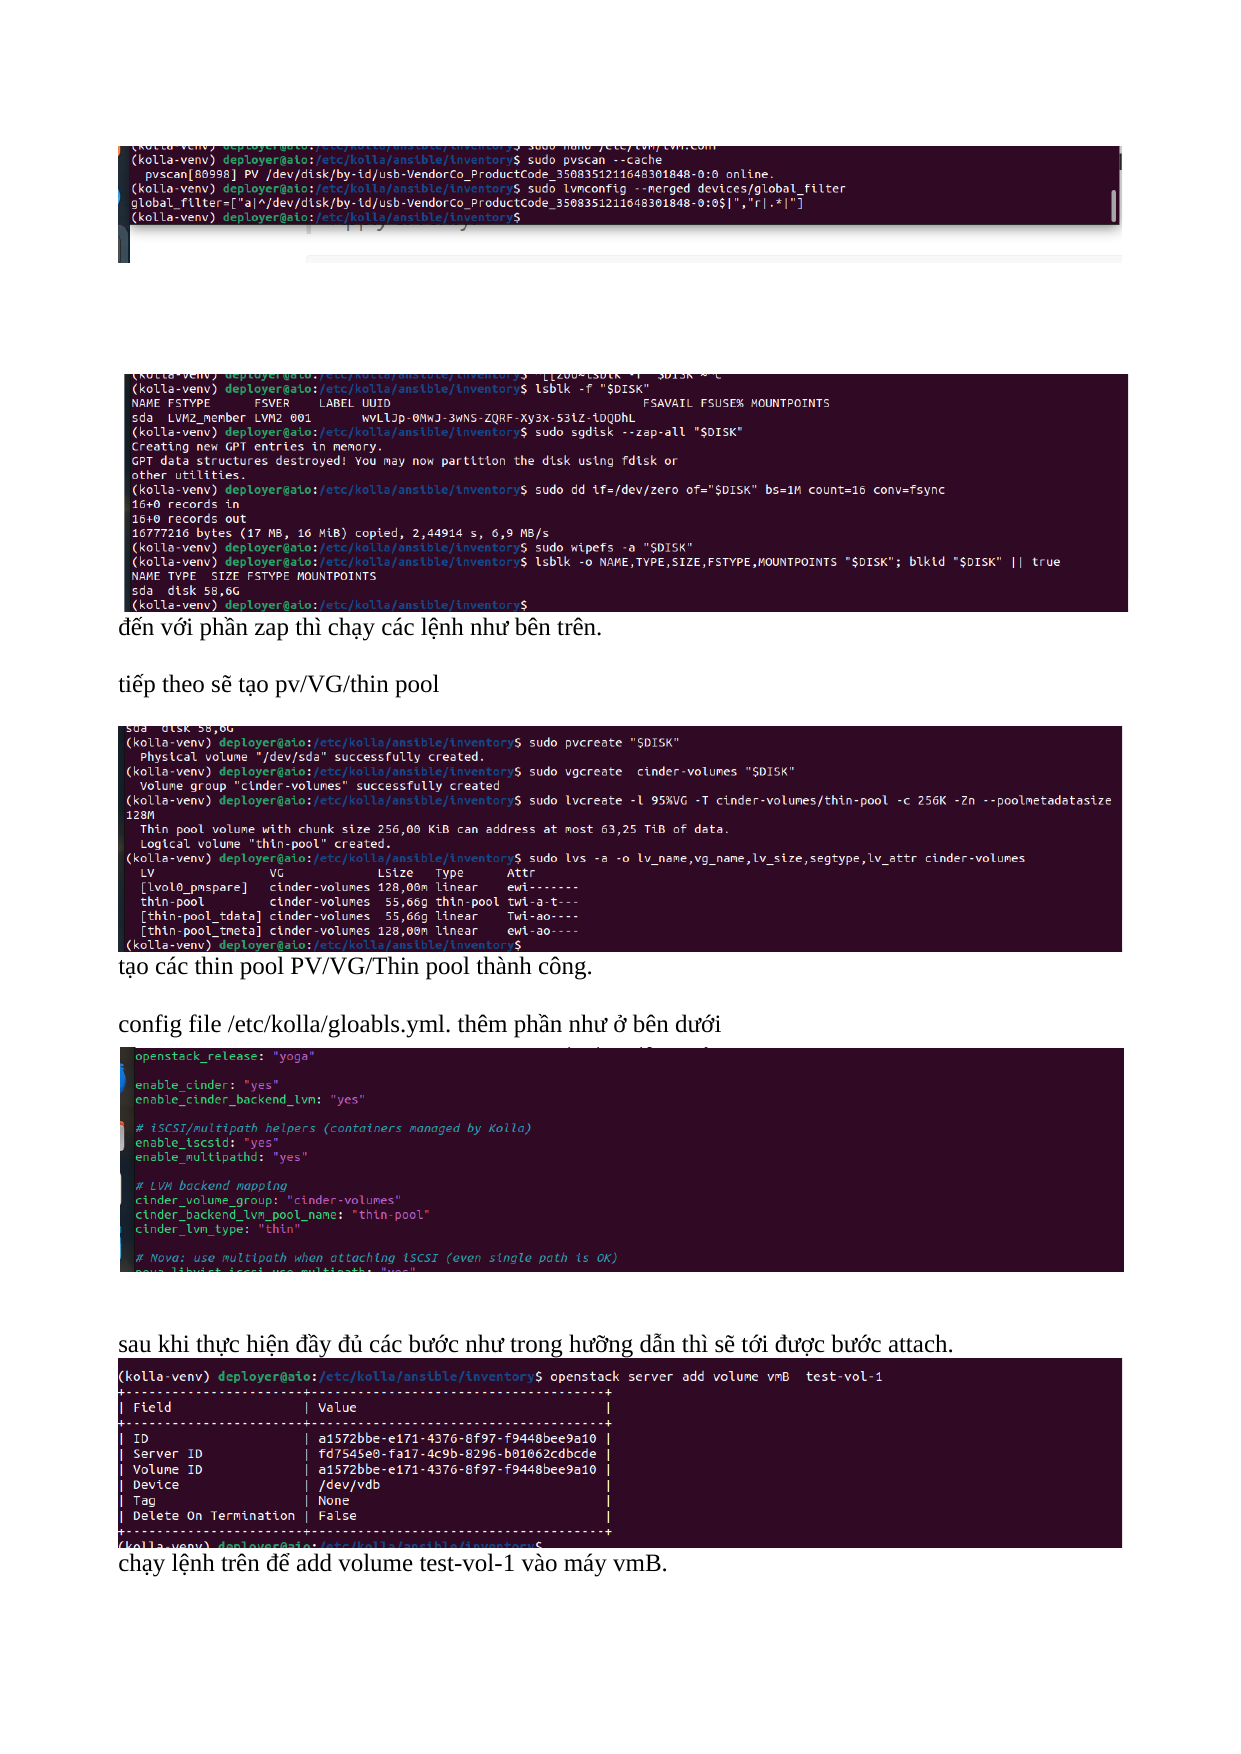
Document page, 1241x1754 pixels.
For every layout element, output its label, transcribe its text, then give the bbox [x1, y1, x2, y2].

text tạo các thin pool PV/VG/Thin pool thành công. [118, 952, 1122, 980]
text đến với phần zap thì chạy các lệnh như bên trên. [118, 349, 1122, 641]
picture [118, 146, 1123, 263]
text config file /etc/kolla/gloabls.yml. thêm phần như ở bên dưới [118, 1009, 1122, 1038]
picture [118, 1358, 1123, 1548]
picture [118, 726, 1123, 952]
text sau khi thực hiện đầy đủ các bước như trong hưỡng dẫn thì sẽ tới được bước attach. [118, 1329, 1122, 1358]
text tiếp theo sẽ tạo pv/VG/thin pool [118, 669, 1122, 698]
picture [120, 1047, 1124, 1272]
picture [124, 374, 1129, 612]
text chạy lệnh trên để add volume test-vol-1 vào máy vmB. [118, 1548, 1122, 1577]
